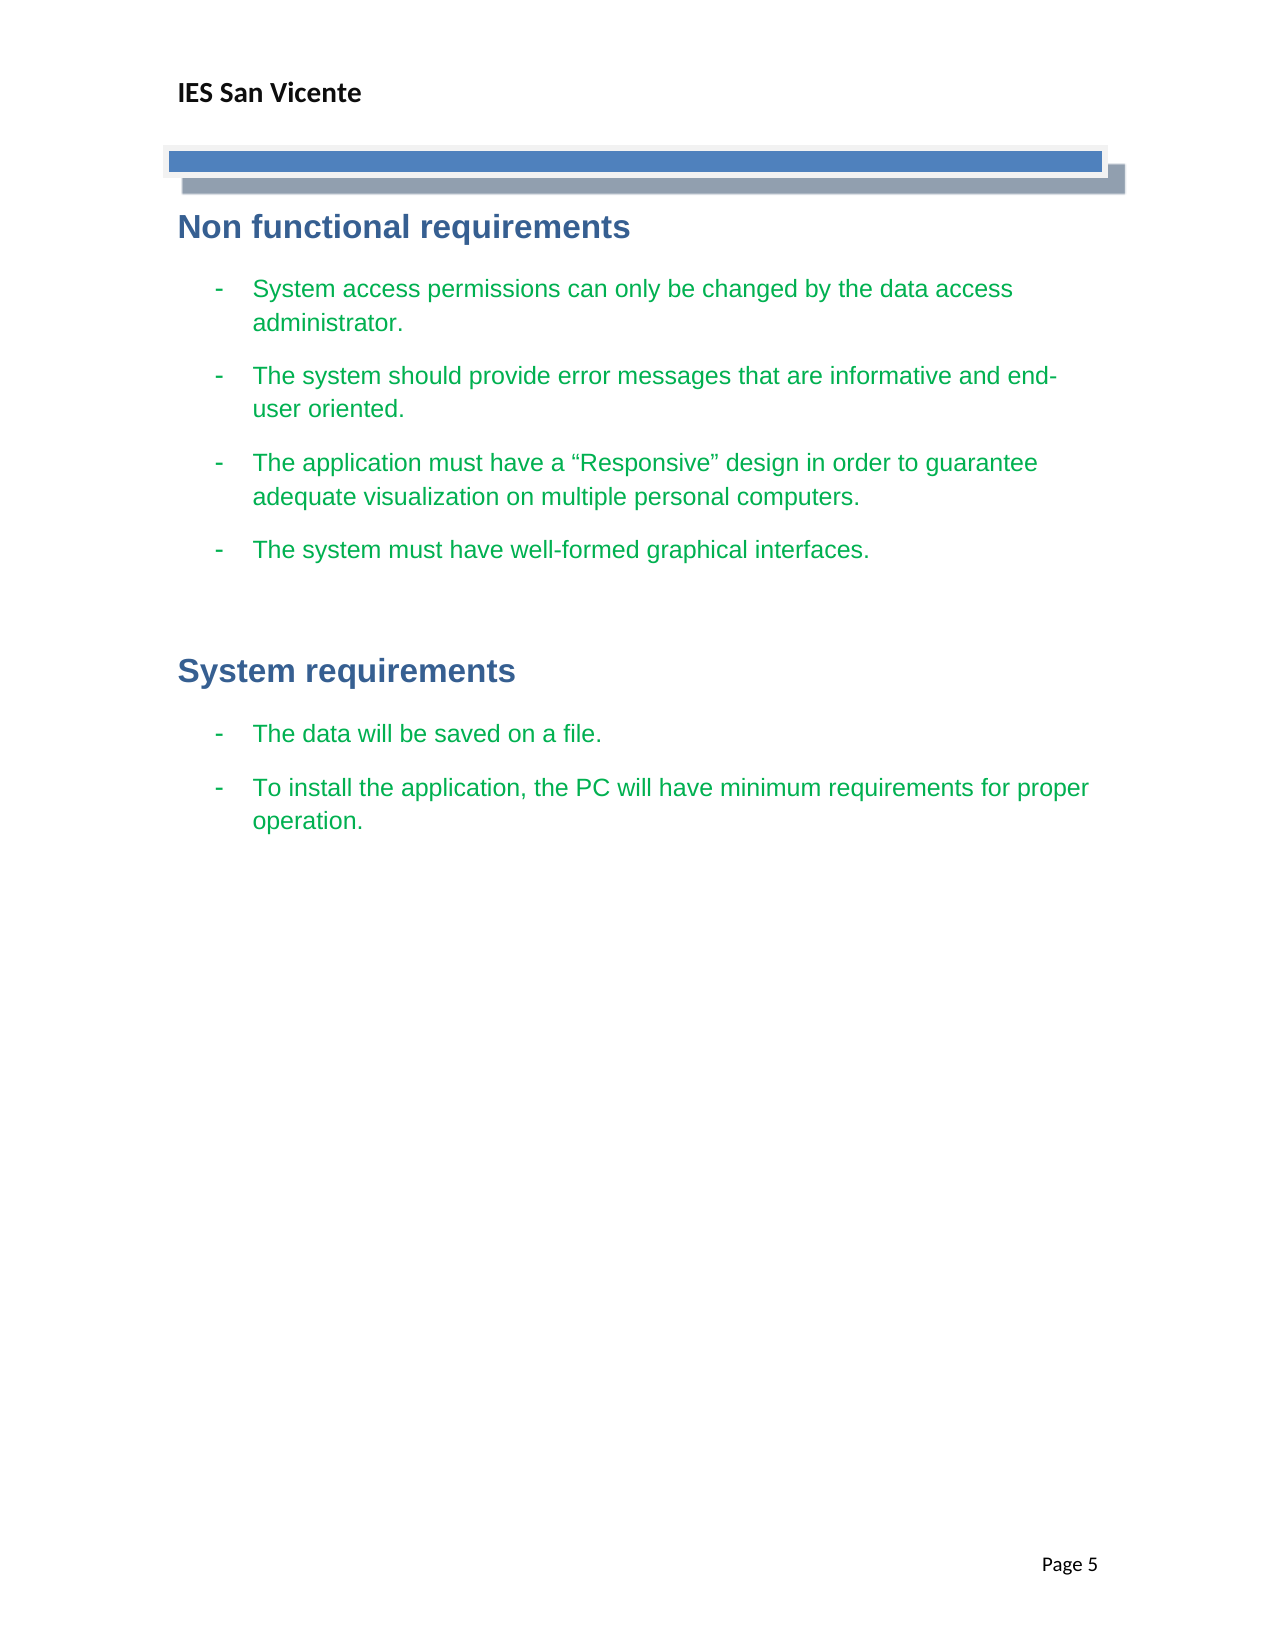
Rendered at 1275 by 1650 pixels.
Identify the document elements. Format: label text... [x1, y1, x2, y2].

list To install the application, the PC will have minimum requirements for proper operation. [215, 773, 1098, 835]
list The application must have a “Responsive” design in order to guarantee adequate visualization on multiple personal computers. [215, 448, 1098, 510]
list The system must have well-formed graphical interfaces. [215, 535, 1098, 564]
subtitle Non functional requirements [177, 207, 1098, 245]
list The system should provide error messages that are informative and end-user oriented. [215, 361, 1098, 423]
list System access permissions can only be changed by the data access administrator. [215, 274, 1098, 336]
subtitle System requirements [177, 651, 1098, 690]
list The data will be saved on a file. [215, 719, 1098, 748]
